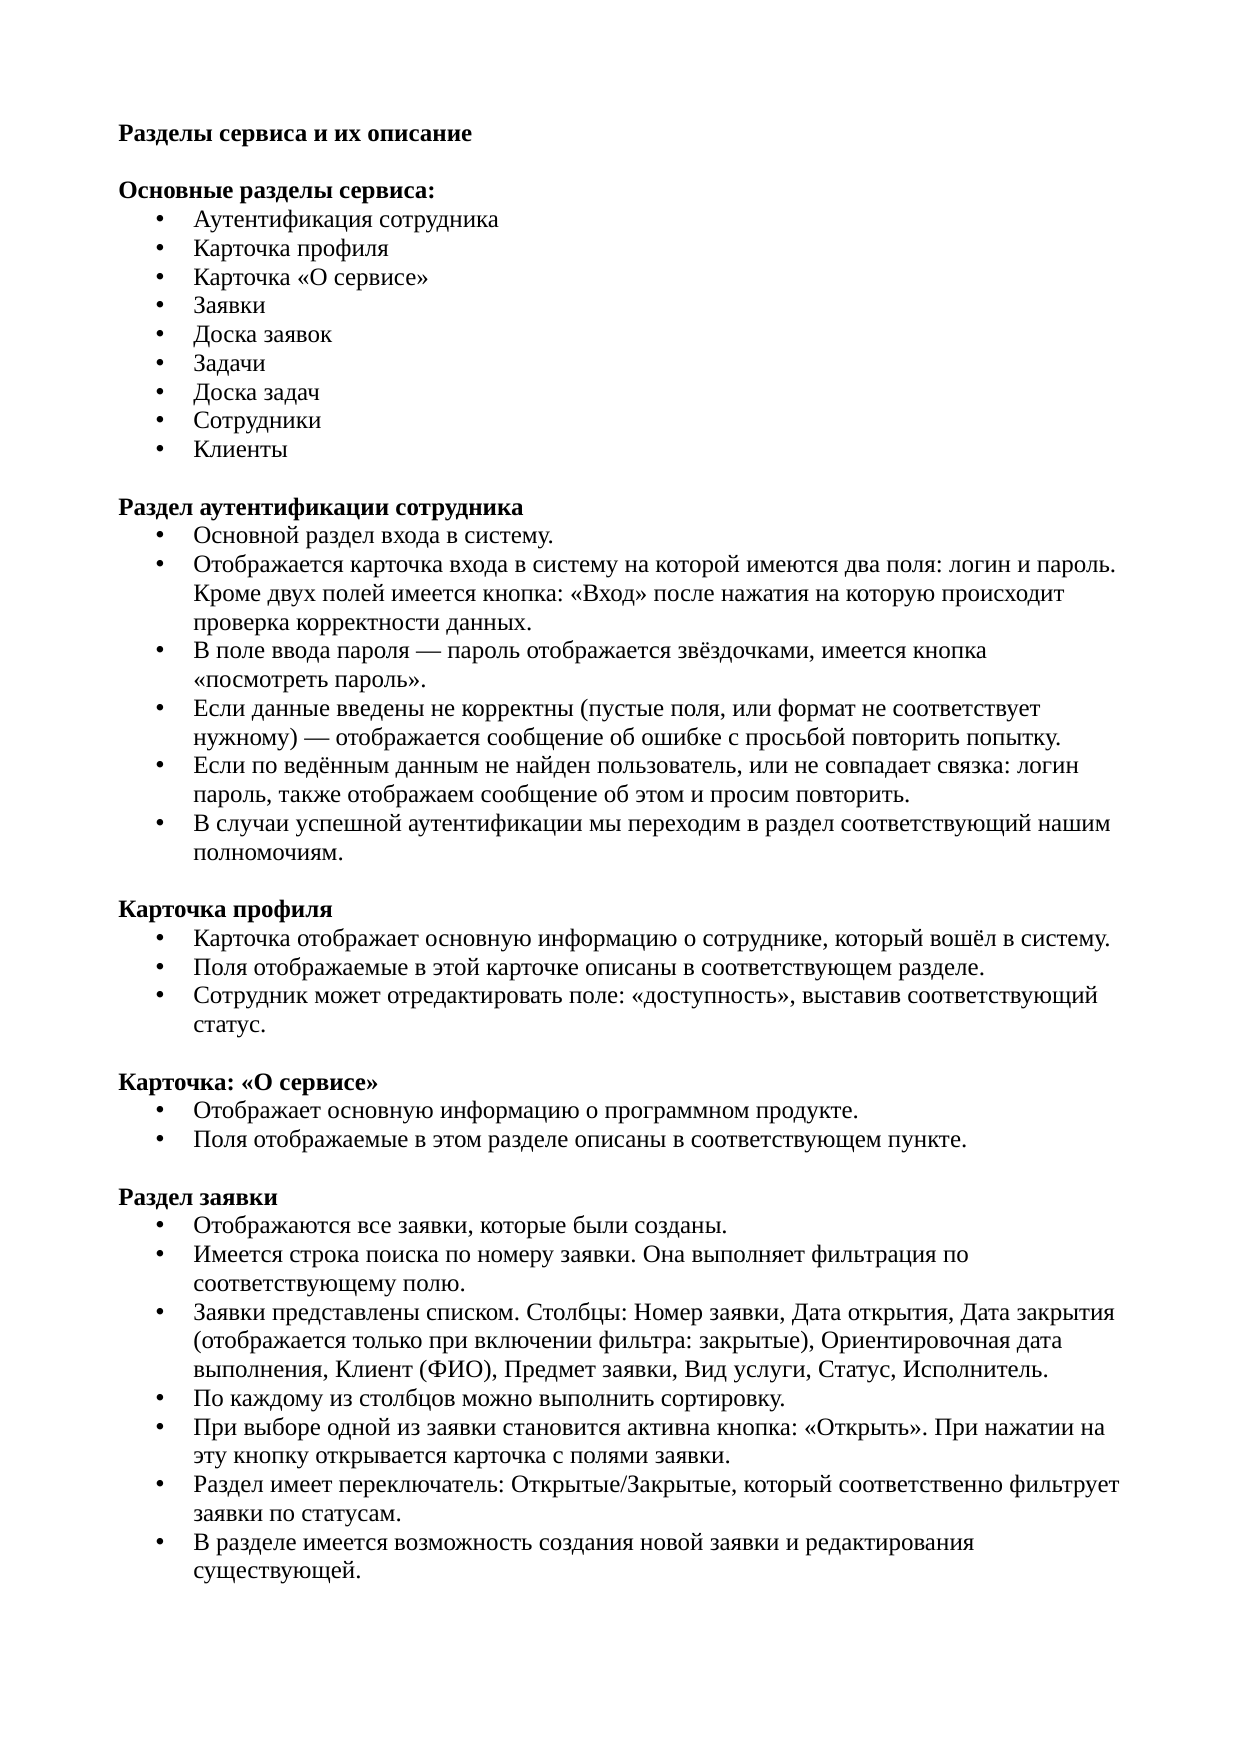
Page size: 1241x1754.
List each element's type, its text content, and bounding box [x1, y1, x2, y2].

text Разделы сервиса и их описание [118, 118, 1122, 147]
text Основные разделы сервиса: [118, 176, 1122, 204]
list Карточка «О сервисе» [156, 262, 1122, 291]
text Карточка профиля [118, 894, 1122, 923]
list Задачи [156, 348, 1122, 377]
list Сотрудник может отредактировать поле: «доступность», выставив соответствующий статус. [156, 981, 1122, 1038]
list Аутентификация сотрудника [156, 204, 1122, 233]
list Поля отображаемые в этом разделе описаны в соответствующем пункте. [156, 1124, 1122, 1153]
list Если по ведённым данным не найден пользователь, или не совпадает связка: логин пароль, также отображаем сообщение об этом и просим повторить. [156, 751, 1122, 808]
list Основной раздел входа в систему. [156, 521, 1122, 549]
list Доска задач [156, 377, 1122, 406]
list Отображает основную информацию о программном продукте. [156, 1096, 1122, 1124]
list Имеется строка поиска по номеру заявки. Она выполняет фильтрация по соответствующему полю. [156, 1239, 1122, 1297]
list Клиенты [156, 434, 1122, 463]
text Раздел аутентификации сотрудника [118, 492, 1122, 521]
text Раздел заявки [118, 1182, 1122, 1211]
list Заявки представлены списком. Столбцы: Номер заявки, Дата открытия, Дата закрытия (отображается только при включении фильтра: закрытые), Ориентировочная дата выполнения, Клиент (ФИО), Предмет заявки, Вид услуги, Статус, Исполнитель. [156, 1297, 1122, 1383]
list В разделе имеется возможность создания новой заявки и редактирования существующей. [156, 1527, 1122, 1584]
list В поле ввода пароля — пароль отображается звёздочками, имеется кнопка «посмотреть пароль». [156, 636, 1122, 693]
list Карточка отображает основную информацию о сотруднике, который вошёл в систему. [156, 923, 1122, 952]
list В случаи успешной аутентификации мы переходим в раздел соответствующий нашим полномочиям. [156, 808, 1122, 866]
list Карточка профиля [156, 233, 1122, 262]
list Заявки [156, 291, 1122, 319]
list Поля отображаемые в этой карточке описаны в соответствующем разделе. [156, 952, 1122, 981]
list Отображаются все заявки, которые были созданы. [156, 1211, 1122, 1239]
list При выборе одной из заявки становится активна кнопка: «Открыть». При нажатии на эту кнопку открывается карточка с полями заявки. [156, 1412, 1122, 1469]
list Если данные введены не корректны (пустые поля, или формат не соответствует нужному) — отображается сообщение об ошибке с просьбой повторить попытку. [156, 693, 1122, 751]
list Отображается карточка входа в систему на которой имеются два поля: логин и пароль. Кроме двух полей имеется кнопка: «Вход» после нажатия на которую происходит проверка корректности данных. [156, 549, 1122, 636]
list Раздел имеет переключатель: Открытые/Закрытые, который соответственно фильтрует заявки по статусам. [156, 1469, 1122, 1527]
list Доска заявок [156, 319, 1122, 348]
list Сотрудники [156, 406, 1122, 434]
list По каждому из столбцов можно выполнить сортировку. [156, 1383, 1122, 1412]
text Карточка: «О сервисе» [118, 1067, 1122, 1096]
